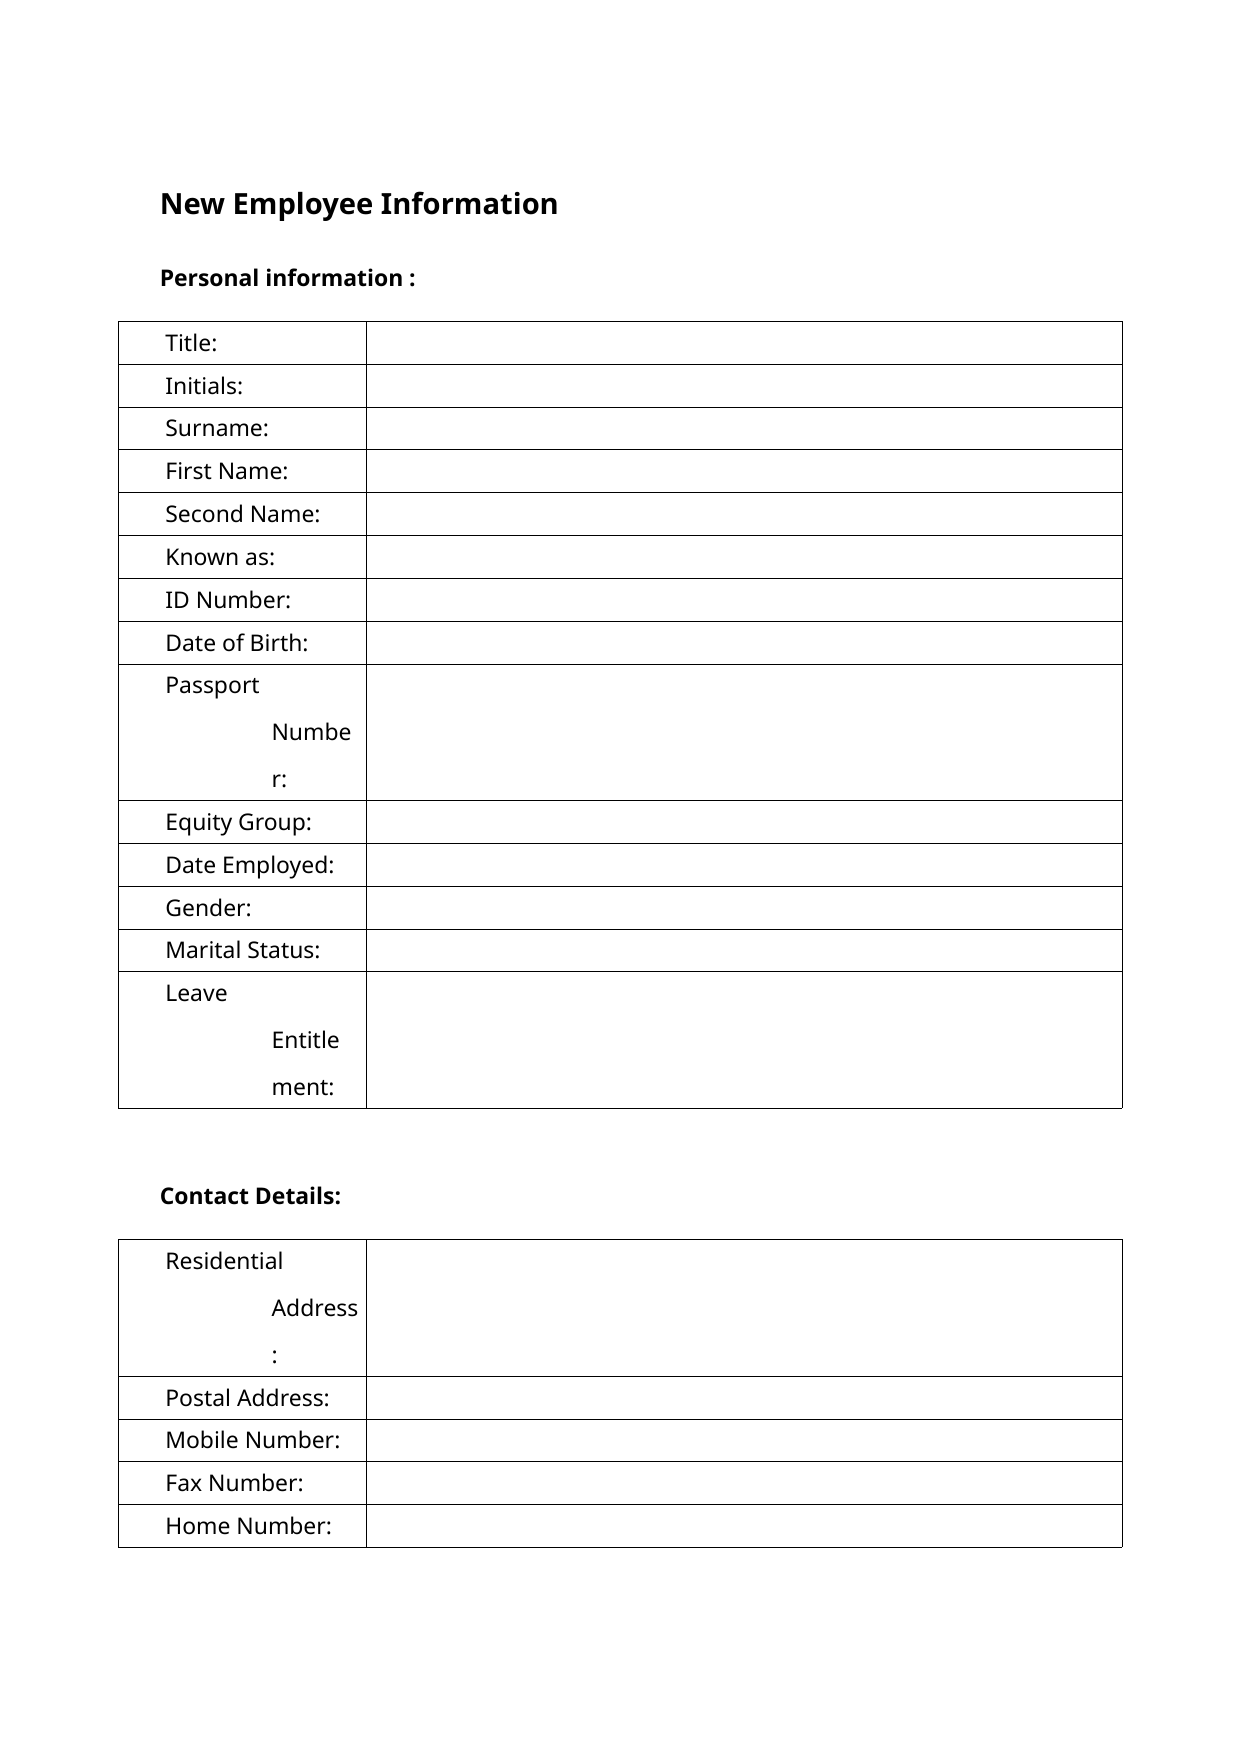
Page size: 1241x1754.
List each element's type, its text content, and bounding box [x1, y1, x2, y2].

table_header Title: [119, 322, 366, 364]
table_cell [367, 801, 1122, 843]
table_cell [367, 450, 1122, 492]
table_header [367, 322, 1122, 364]
table_cell [367, 365, 1122, 407]
table_cell [367, 887, 1122, 928]
table_cell Passport Number: [119, 665, 366, 800]
table_cell [367, 1377, 1122, 1418]
table_cell [367, 930, 1122, 971]
table_cell [367, 1462, 1122, 1504]
table_cell Mobile Number: [119, 1420, 366, 1461]
table_cell [367, 536, 1122, 578]
subtitle Personal information : [159, 262, 1122, 293]
table_cell Home Number: [119, 1505, 366, 1547]
table_cell [367, 579, 1122, 621]
table_cell Marital Status: [119, 930, 366, 971]
table_cell [367, 972, 1122, 1108]
table_cell Initials: [119, 365, 366, 407]
table_cell Postal Address: [119, 1377, 366, 1418]
table_cell First Name: [119, 450, 366, 492]
subtitle New Employee Information [159, 183, 1122, 223]
subtitle Contact Details: [159, 1180, 1122, 1211]
table_cell [367, 844, 1122, 886]
table_cell [367, 1505, 1122, 1547]
table_cell [367, 622, 1122, 663]
table_cell Date of Birth: [119, 622, 366, 663]
table_cell Date Employed: [119, 844, 366, 886]
table_cell ID Number: [119, 579, 366, 621]
table_cell Surname: [119, 408, 366, 449]
table_header Residential Address: [119, 1240, 366, 1376]
table_cell [367, 493, 1122, 535]
table_header [367, 1240, 1122, 1376]
table_cell [367, 1420, 1122, 1461]
table_cell Known as: [119, 536, 366, 578]
table_cell Second Name: [119, 493, 366, 535]
table_cell Fax Number: [119, 1462, 366, 1504]
table_cell Gender: [119, 887, 366, 928]
table_cell [367, 665, 1122, 800]
table_cell Equity Group: [119, 801, 366, 843]
table_cell Leave Entitlement: [119, 972, 366, 1108]
table_cell [367, 408, 1122, 449]
